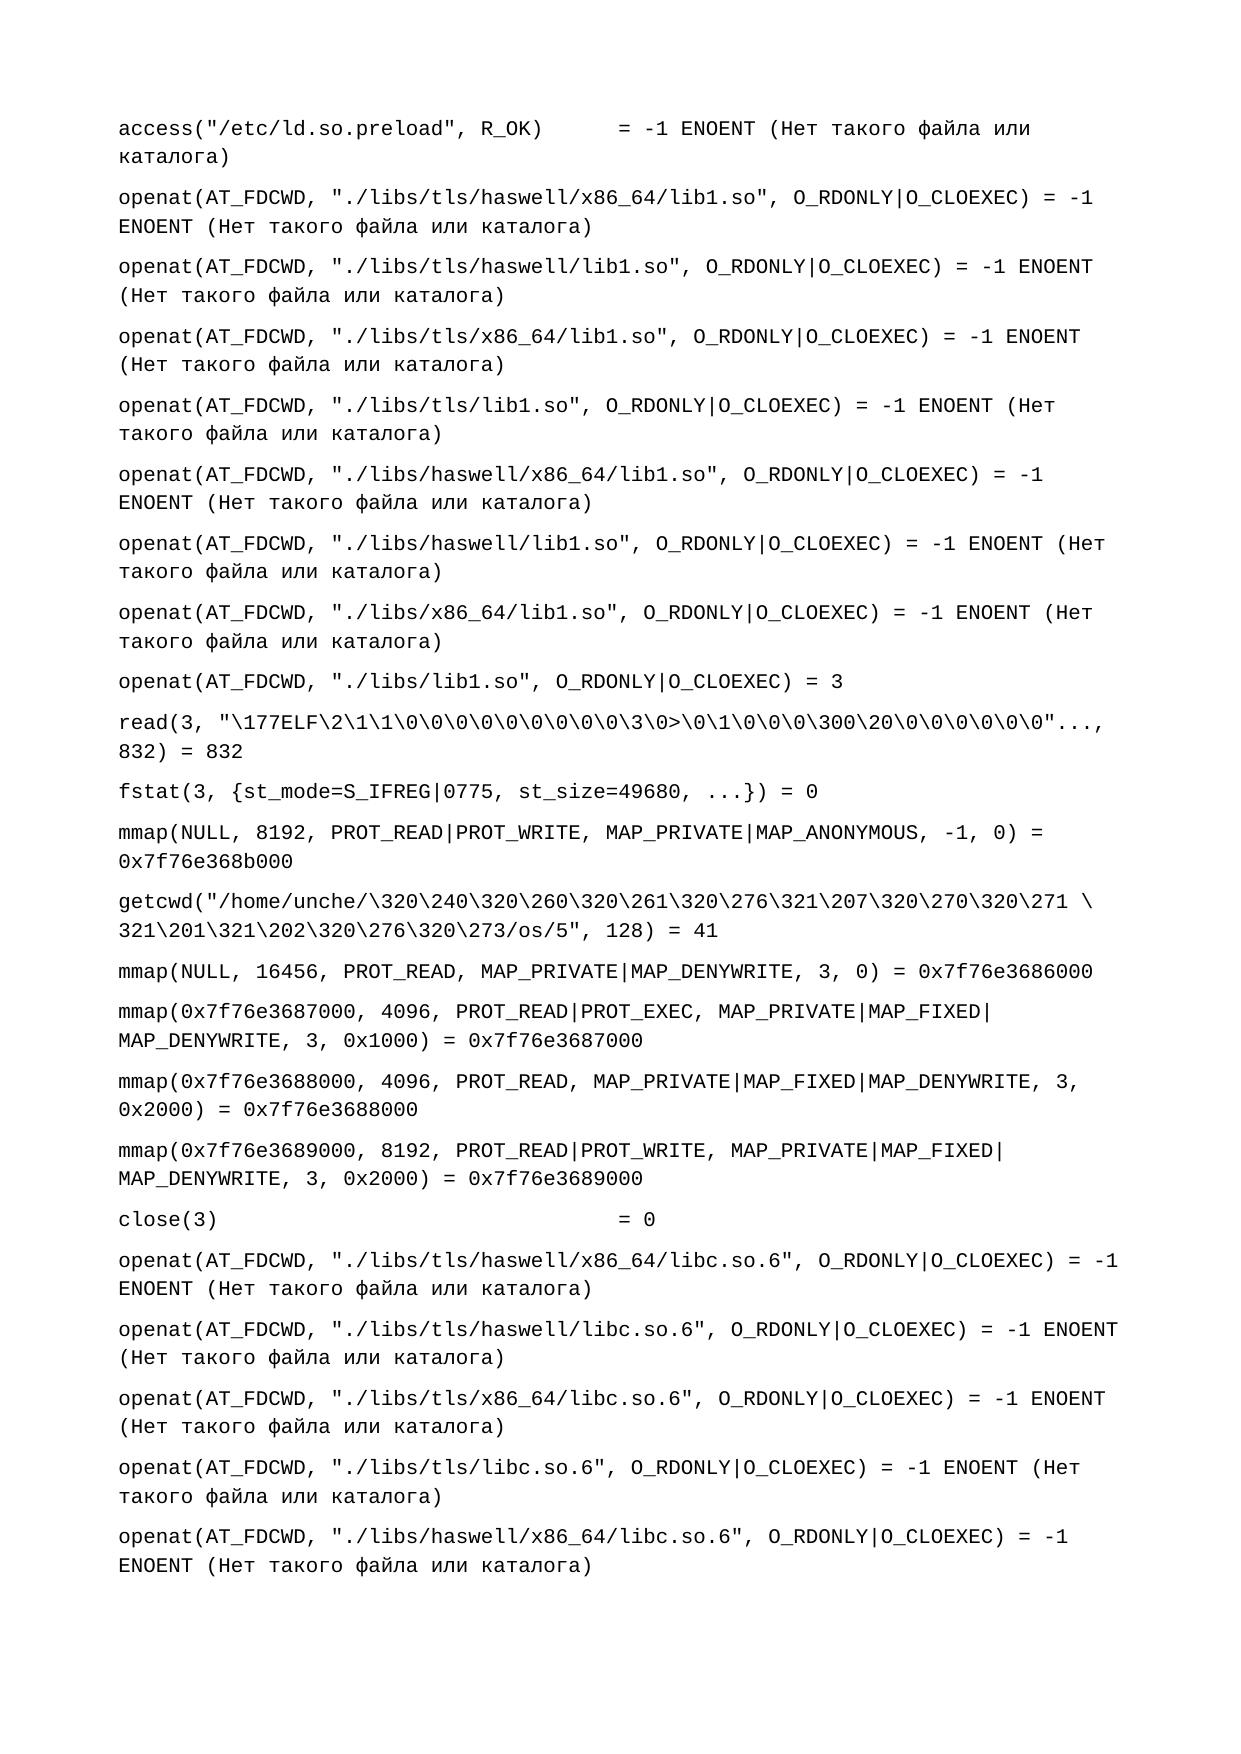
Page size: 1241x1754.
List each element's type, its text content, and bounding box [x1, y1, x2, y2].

text mmap(NULL, 16456, PROT_READ, MAP_PRIVATE|MAP_DENYWRITE, 3, 0) = 0x7f76e3686000 [118, 961, 1122, 984]
text fstat(3, {st_mode=S_IFREG|0775, st_size=49680, ...}) = 0 [118, 781, 1122, 805]
text read(3, "\177ELF\2\1\1\0\0\0\0\0\0\0\0\0\3\0>\0\1\0\0\0\300\20\0\0\0\0\0\0"..., 832) = 832 [118, 712, 1122, 764]
text openat(AT_FDCWD, "./libs/tls/haswell/x86_64/libc.so.6", O_RDONLY|O_CLOEXEC) = -1 ENOENT (Нет такого файла или каталога) [118, 1250, 1122, 1302]
text openat(AT_FDCWD, "./libs/tls/libc.so.6", O_RDONLY|O_CLOEXEC) = -1 ENOENT (Нет такого файла или каталога) [118, 1457, 1122, 1509]
text mmap(0x7f76e3688000, 4096, PROT_READ, MAP_PRIVATE|MAP_FIXED|MAP_DENYWRITE, 3, 0x2000) = 0x7f76e3688000 [118, 1071, 1122, 1123]
text openat(AT_FDCWD, "./libs/tls/x86_64/lib1.so", O_RDONLY|O_CLOEXEC) = -1 ENOENT (Нет такого файла или каталога) [118, 326, 1122, 378]
text mmap(0x7f76e3687000, 4096, PROT_READ|PROT_EXEC, MAP_PRIVATE|MAP_FIXED|MAP_DENYWRITE, 3, 0x1000) = 0x7f76e3687000 [118, 1001, 1122, 1053]
text openat(AT_FDCWD, "./libs/tls/x86_64/libc.so.6", O_RDONLY|O_CLOEXEC) = -1 ENOENT (Нет такого файла или каталога) [118, 1388, 1122, 1440]
text openat(AT_FDCWD, "./libs/tls/haswell/lib1.so", O_RDONLY|O_CLOEXEC) = -1 ENOENT (Нет такого файла или каталога) [118, 256, 1122, 308]
text mmap(NULL, 8192, PROT_READ|PROT_WRITE, MAP_PRIVATE|MAP_ANONYMOUS, -1, 0) = 0x7f76e368b000 [118, 822, 1122, 874]
text openat(AT_FDCWD, "./libs/haswell/lib1.so", O_RDONLY|O_CLOEXEC) = -1 ENOENT (Нет такого файла или каталога) [118, 533, 1122, 585]
text openat(AT_FDCWD, "./libs/haswell/x86_64/lib1.so", O_RDONLY|O_CLOEXEC) = -1 ENOENT (Нет такого файла или каталога) [118, 464, 1122, 516]
text openat(AT_FDCWD, "./libs/tls/lib1.so", O_RDONLY|O_CLOEXEC) = -1 ENOENT (Нет такого файла или каталога) [118, 395, 1122, 447]
text openat(AT_FDCWD, "./libs/lib1.so", O_RDONLY|O_CLOEXEC) = 3 [118, 671, 1122, 695]
text close(3) = 0 [118, 1209, 1122, 1233]
text openat(AT_FDCWD, "./libs/tls/haswell/x86_64/lib1.so", O_RDONLY|O_CLOEXEC) = -1 ENOENT (Нет такого файла или каталога) [118, 187, 1122, 239]
text access("/etc/ld.so.preload", R_OK) = -1 ENOENT (Нет такого файла или каталога) [118, 118, 1122, 170]
text openat(AT_FDCWD, "./libs/x86_64/lib1.so", O_RDONLY|O_CLOEXEC) = -1 ENOENT (Нет такого файла или каталога) [118, 602, 1122, 654]
text mmap(0x7f76e3689000, 8192, PROT_READ|PROT_WRITE, MAP_PRIVATE|MAP_FIXED|MAP_DENYWRITE, 3, 0x2000) = 0x7f76e3689000 [118, 1140, 1122, 1192]
text getcwd("/home/unche/\320\240\320\260\320\261\320\276\321\207\320\270\320\271 \321\201\321\202\320\276\320\273/os/5", 128) = 41 [118, 891, 1122, 943]
text openat(AT_FDCWD, "./libs/haswell/x86_64/libc.so.6", O_RDONLY|O_CLOEXEC) = -1 ENOENT (Нет такого файла или каталога) [118, 1526, 1122, 1578]
text openat(AT_FDCWD, "./libs/tls/haswell/libc.so.6", O_RDONLY|O_CLOEXEC) = -1 ENOENT (Нет такого файла или каталога) [118, 1319, 1122, 1371]
